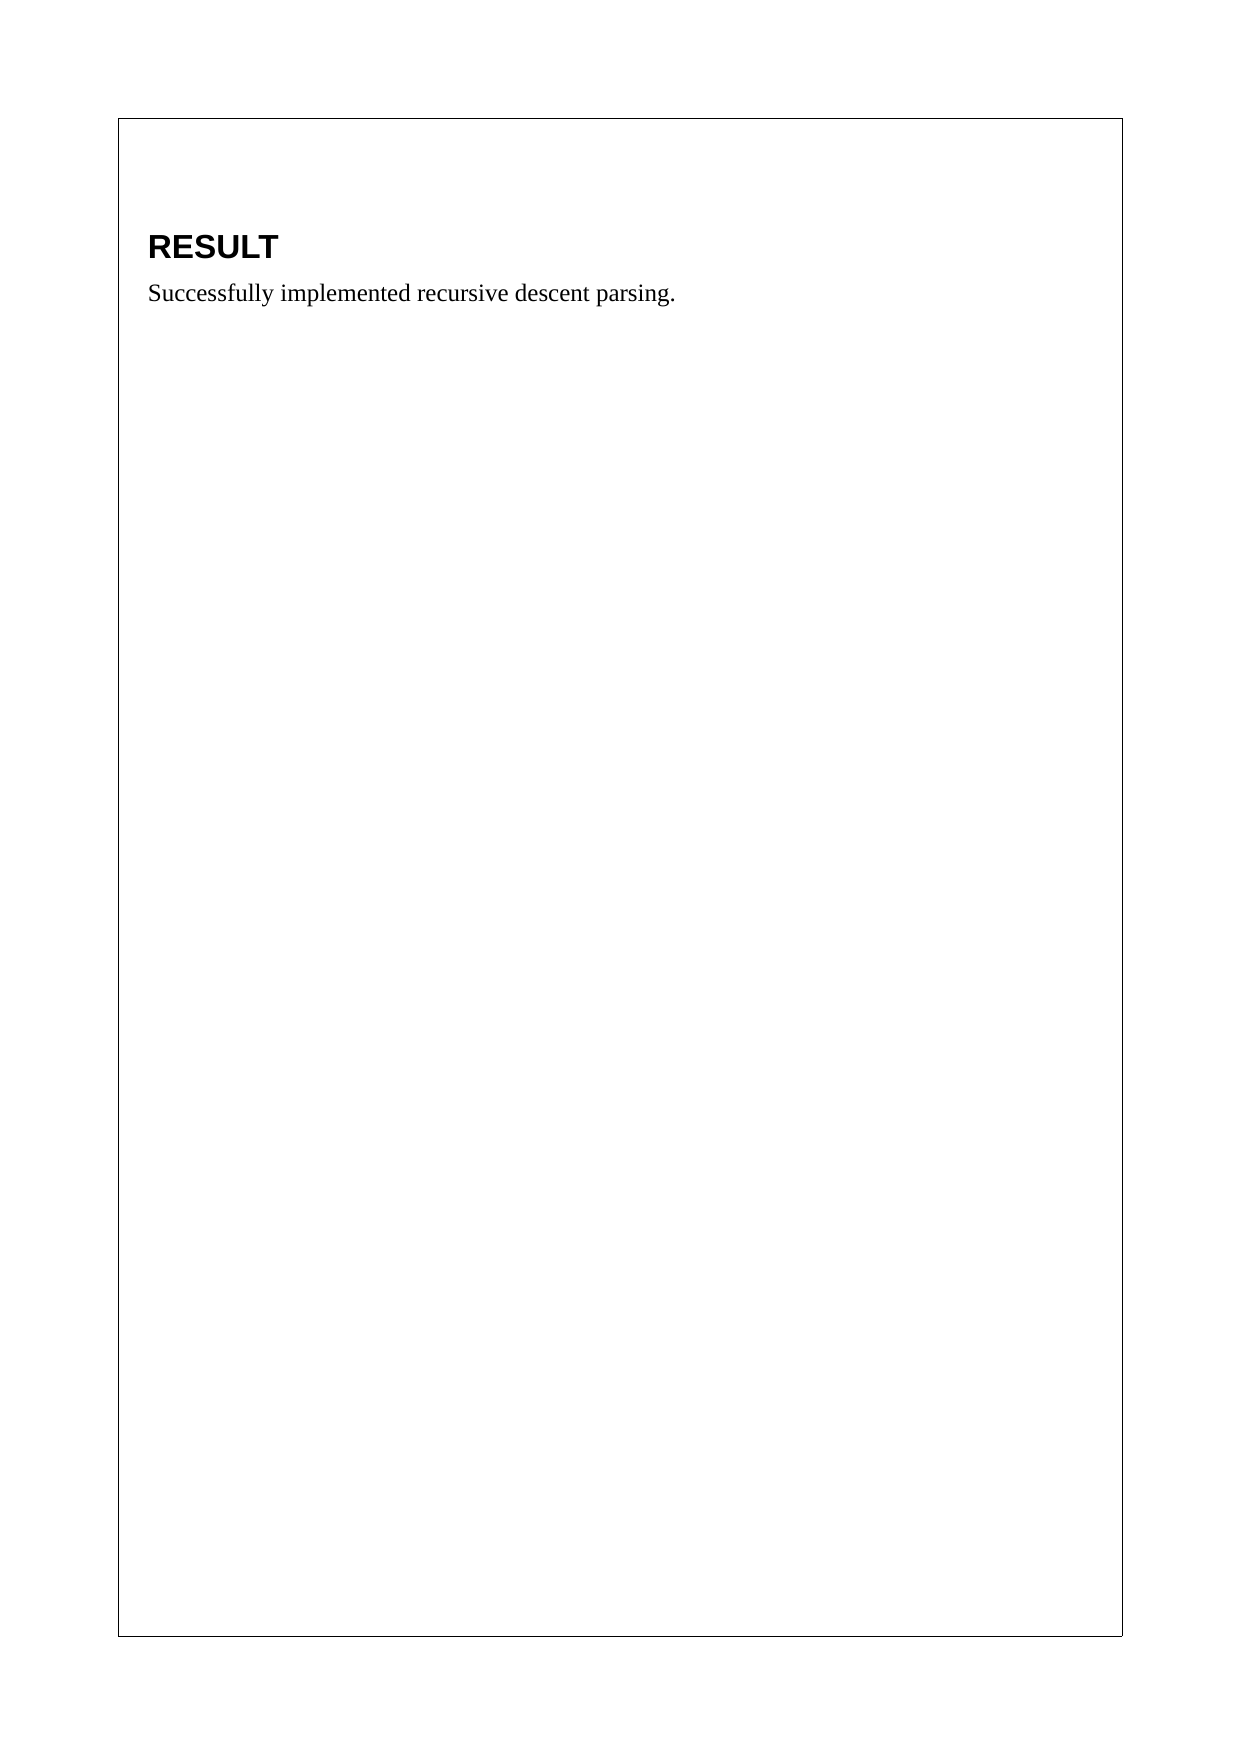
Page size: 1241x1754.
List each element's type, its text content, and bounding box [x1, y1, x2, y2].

text Successfully implemented recursive descent parsing. [148, 278, 1092, 306]
subtitle RESULT [148, 227, 1092, 265]
